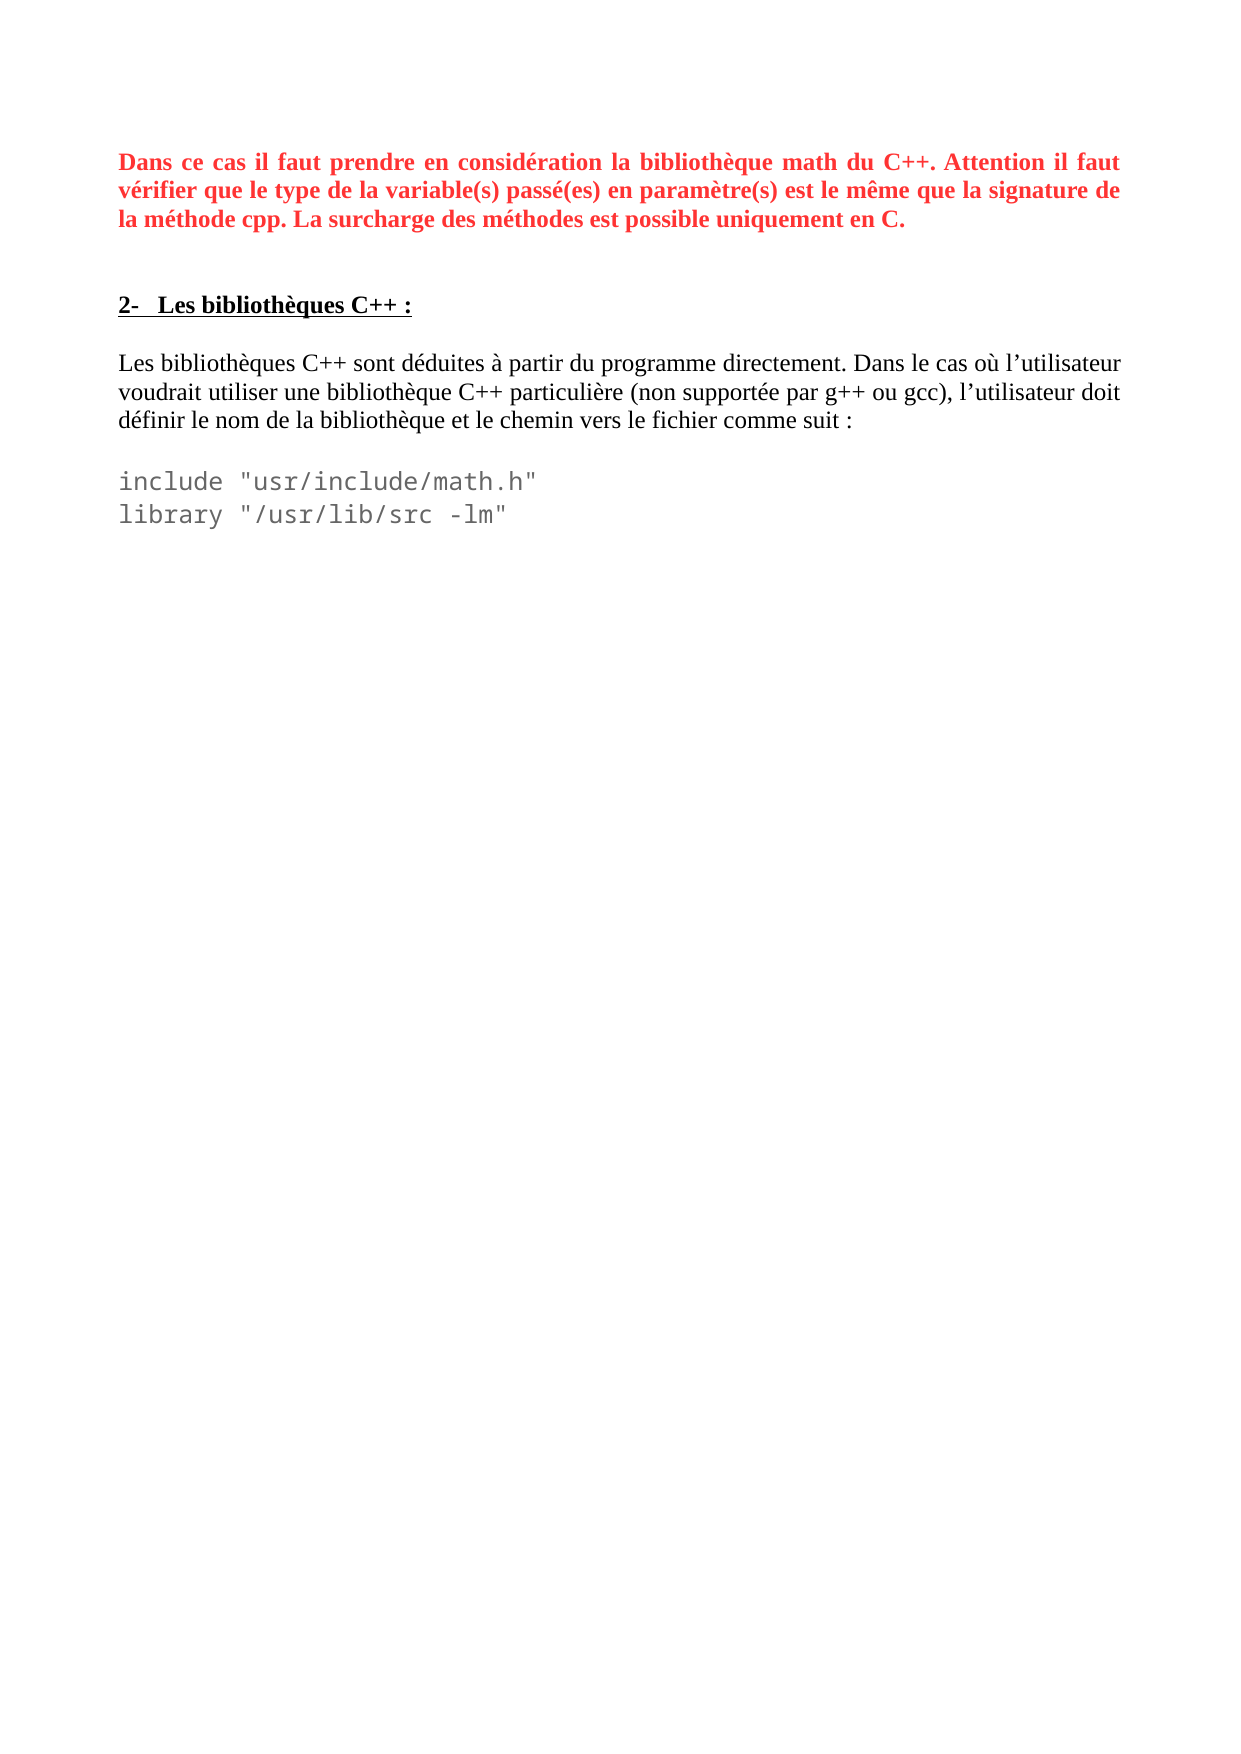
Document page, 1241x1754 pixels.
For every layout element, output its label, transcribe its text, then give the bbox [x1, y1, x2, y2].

text Dans ce cas il faut prendre en considération la bibliothèque math du C++. Attention il faut vérifier que le type de la variable(s) passé(es) en paramètre(s) est le même que la signature de la méthode cpp. La surcharge des méthodes est possible uniquement en C. [118, 147, 1122, 233]
text include "usr/include/math.h" [118, 463, 1122, 497]
text 2- Les bibliothèques C++ : [118, 291, 1122, 319]
text Les bibliothèques C++ sont déduites à partir du programme directement. Dans le cas où l’utilisateur voudrait utiliser une bibliothèque C++ particulière (non supportée par g++ ou gcc), l’utilisateur doit définir le nom de la bibliothèque et le chemin vers le fichier comme suit : [118, 348, 1122, 434]
text library "/usr/lib/src -lm" [118, 497, 1122, 531]
